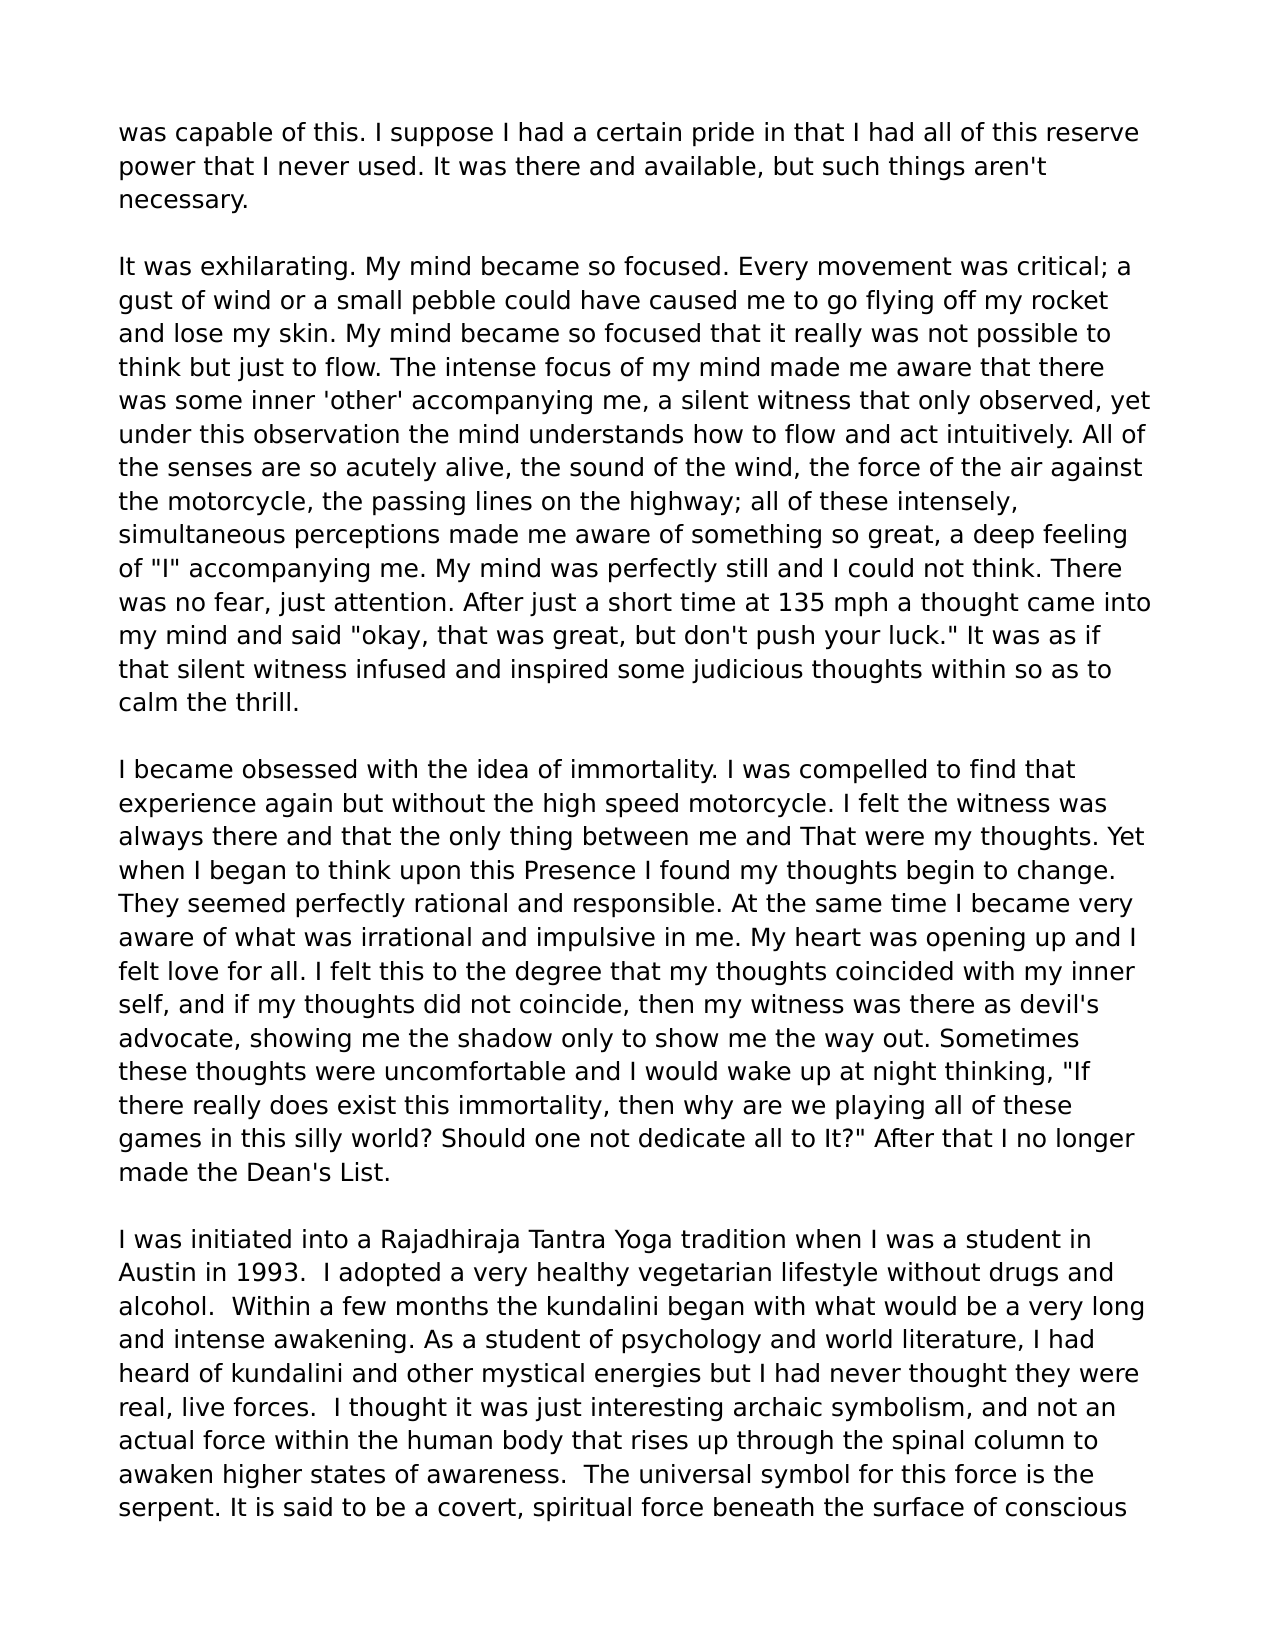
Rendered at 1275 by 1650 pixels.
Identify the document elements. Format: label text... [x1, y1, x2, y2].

text was capable of this. I suppose I had a certain pride in that I had all of this reserve power that I never used. It was there and available, but such things aren't necessary. It was exhilarating. My mind became so focused. Every movement was critical; a gust of wind or a small pebble could have caused me to go flying off my rocket and lose my skin. My mind became so focused that it really was not possible to think but just to flow. The intense focus of my mind made me aware that there was some inner 'other' accompanying me, a silent witness that only observed, yet under this observation the mind understands how to flow and act intuitively. All of the senses are so acutely alive, the sound of the wind, the force of the air against the motorcycle, the passing lines on the highway; all of these intensely, simultaneous perceptions made me aware of something so great, a deep feeling of "I" accompanying me. My mind was perfectly still and I could not think. There was no fear, just attention. After just a short time at 135 mph a thought came into my mind and said "okay, that was great, but don't push your luck." It was as if that silent witness infused and inspired some judicious thoughts within so as to calm the thrill. I became obsessed with the idea of immortality. I was compelled to find that experience again but without the high speed motorcycle. I felt the witness was always there and that the only thing between me and That were my thoughts. Yet when I began to think upon this Presence I found my thoughts begin to change. They seemed perfectly rational and responsible. At the same time I became very aware of what was irrational and impulsive in me. My heart was opening up and I felt love for all. I felt this to the degree that my thoughts coincided with my inner self, and if my thoughts did not coincide, then my witness was there as devil's advocate, showing me the shadow only to show me the way out. Sometimes these thoughts were uncomfortable and I would wake up at night thinking, "If there really does exist this immortality, then why are we playing all of these games in this silly world? Should one not dedicate all to It?" After that I no longer made the Dean's List. I was initiated into a Rajadhiraja Tantra Yoga tradition when I was a student in Austin in 1993. I adopted a very healthy vegetarian lifestyle without drugs and alcohol. Within a few months the kundalini began with what would be a very long and intense awakening. As a student of psychology and world literature, I had heard of kundalini and other mystical energies but I had never thought they were real, live forces. I thought it was just interesting archaic symbolism, and not an actual force within the human body that rises up through the spinal column to awaken higher states of awareness. The universal symbol for this force is the serpent. It is said to be a covert, spiritual force beneath the surface of conscious [118, 118, 1157, 1522]
